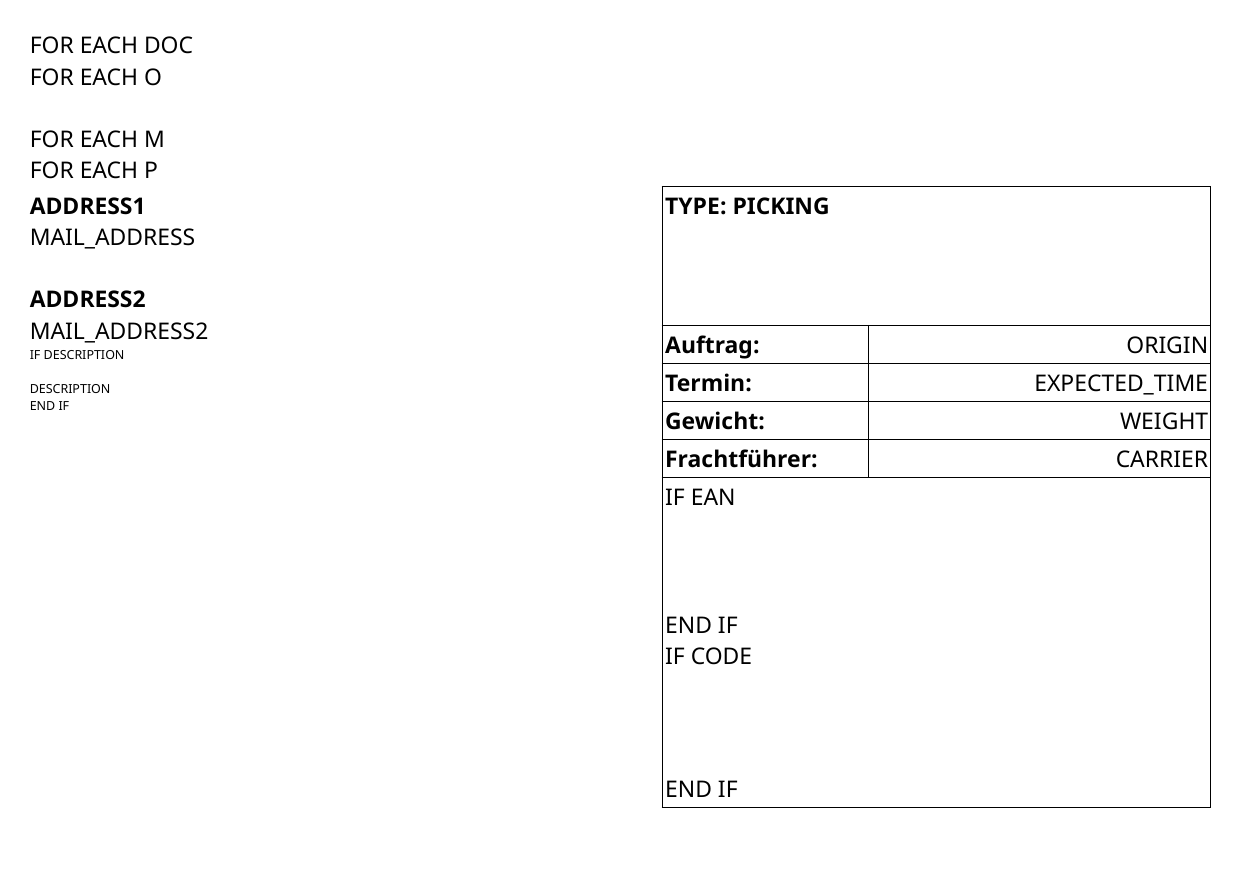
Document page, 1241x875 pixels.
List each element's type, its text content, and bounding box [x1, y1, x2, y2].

text FOR EACH O [29, 61, 1211, 92]
table_cell Frachtführer: [663, 440, 868, 477]
text FOR EACH DOC [29, 29, 1211, 61]
table_cell Gewicht: [663, 402, 868, 439]
table_header ADDRESS1 MAIL_ADDRESS ADDRESS2 MAIL_ADDRESS2 IF DESCRIPTION DESCRIPTION END IF [30, 186, 662, 807]
table_cell Auftrag: [663, 326, 868, 363]
table_cell CARRIER [869, 440, 1210, 477]
table_header TYPE: PICKING [663, 187, 1210, 325]
table_cell END IF IF CODE [663, 578, 1210, 682]
table_cell WEIGHT [869, 402, 1210, 439]
table_cell IF EAN [663, 478, 1210, 518]
text <setLang(o.partner_id.lang or 'de_DE')> [29, 92, 1211, 123]
table_cell ORIGIN [869, 326, 1210, 363]
text FOR EACH M [29, 123, 1211, 154]
table_cell [663, 519, 1210, 577]
table_cell Termin: [663, 364, 868, 401]
table_cell EXPECTED_TIME [869, 364, 1210, 401]
table_cell END IF [663, 683, 1210, 807]
text FOR EACH P [29, 154, 1211, 186]
